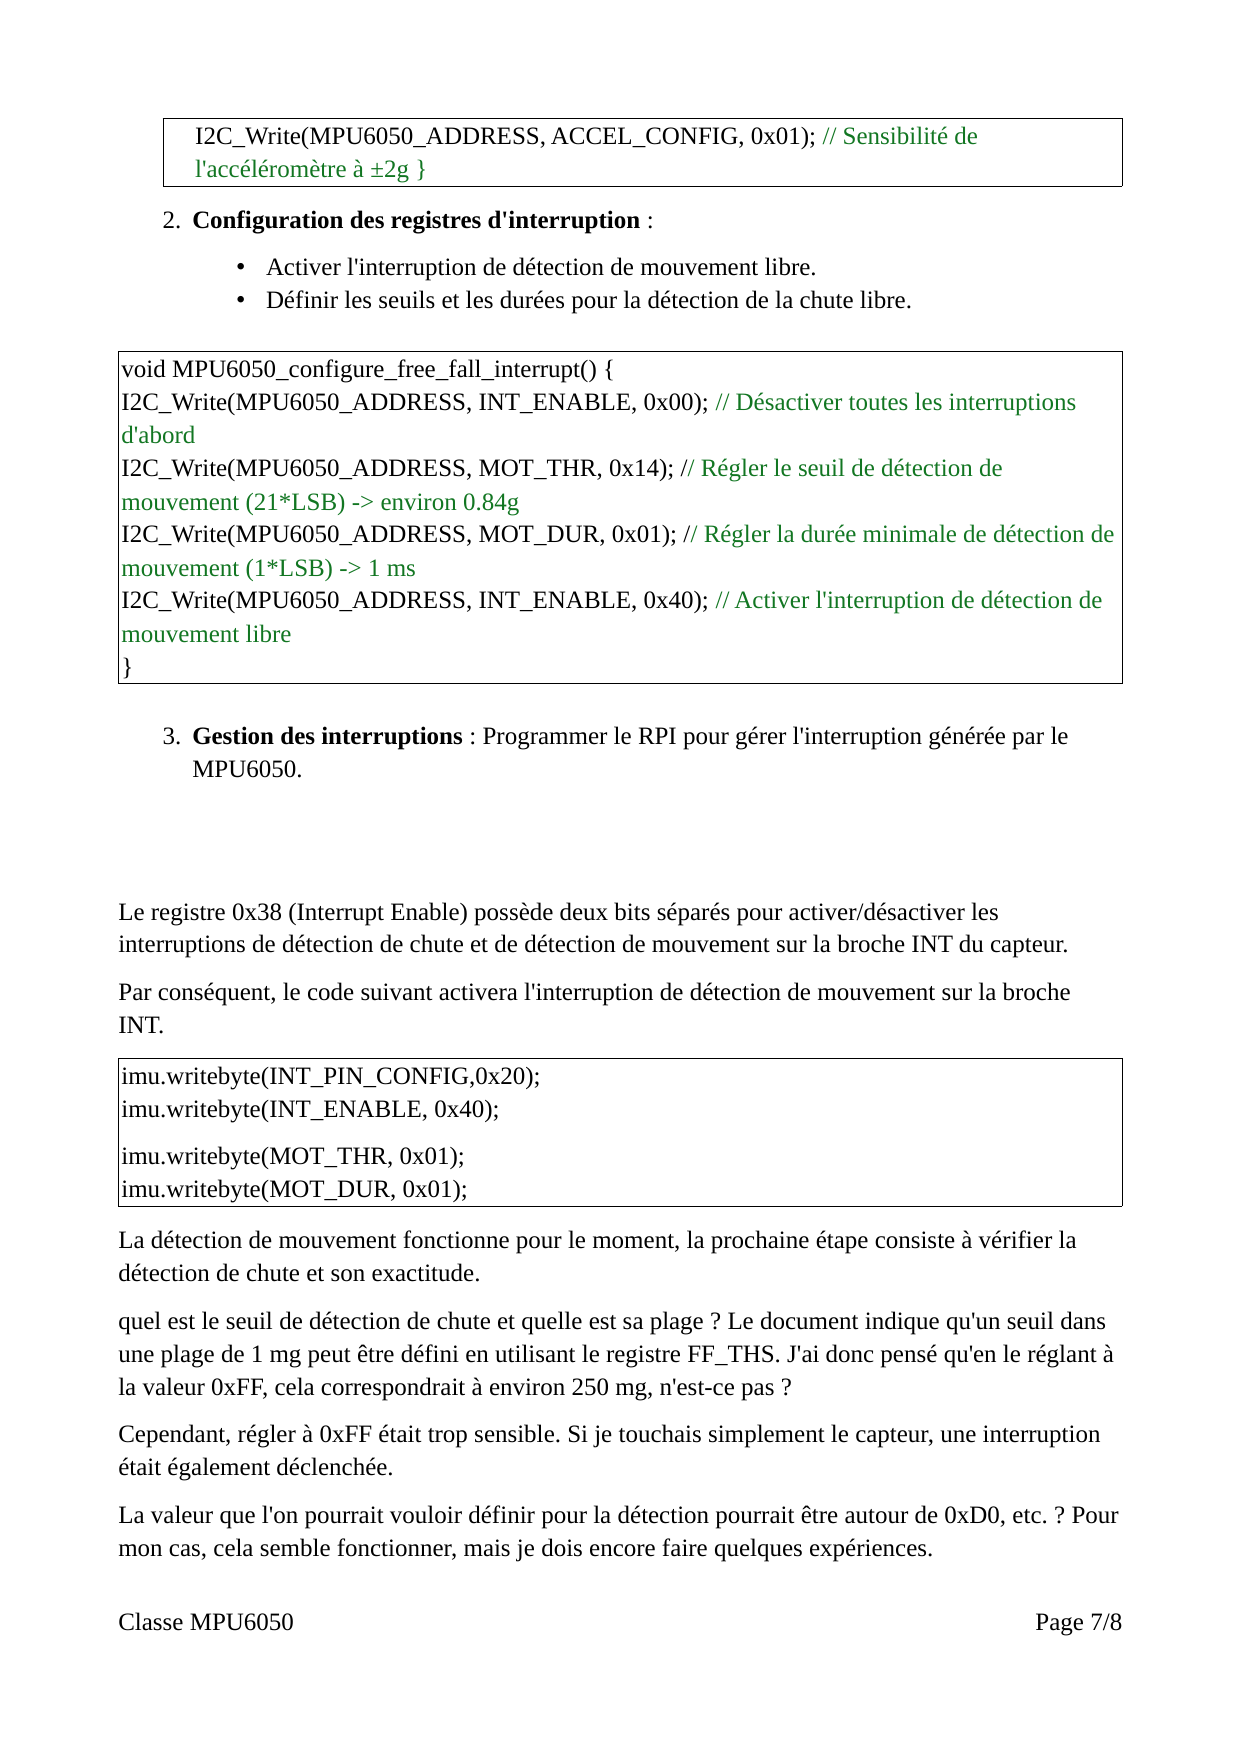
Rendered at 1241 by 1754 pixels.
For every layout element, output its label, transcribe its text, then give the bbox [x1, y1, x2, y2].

list Configuration des registres d'interruption : [162, 205, 1122, 233]
text void MPU6050_configure_free_fall_interrupt() { I2C_Write(MPU6050_ADDRESS, INT_ENABLE, 0x00); // Désactiver toutes les interruptions d'abord I2C_Write(MPU6050_ADDRESS, MOT_THR, 0x14); // Régler le seuil de détection de mouvement (21*LSB) -> environ 0.84g [119, 352, 1122, 515]
text quel est le seuil de détection de chute et quelle est sa plage ? Le document indique qu'un seuil dans une plage de 1 mg peut être défini en utilisant le registre FF_THS. J'ai donc pensé qu'en le réglant à la valeur 0xFF, cela correspondrait à environ 250 mg, n'est-ce pas ? [118, 1306, 1122, 1401]
text Par conséquent, le code suivant activera l'interruption de détection de mouvement sur la broche INT. [118, 977, 1122, 1039]
text Cependant, régler à 0xFF était trop sensible. Si je touchais simplement le capteur, une interruption était également déclenchée. [118, 1419, 1122, 1481]
text } [119, 649, 1122, 683]
list Définir les seuils et les durées pour la détection de la chute libre. [236, 285, 1122, 314]
list Gestion des interruptions : Programmer le RPI pour gérer l'interruption générée par le MPU6050. [162, 721, 1122, 782]
list I2C_Write(MPU6050_ADDRESS, ACCEL_CONFIG, 0x01); // Sensibilité de l'accéléromètre à ±2g } [164, 119, 1122, 186]
text imu.writebyte(INT_PIN_CONFIG,0x20); imu.writebyte(INT_ENABLE, 0x40); [119, 1059, 1122, 1123]
text I2C_Write(MPU6050_ADDRESS, INT_ENABLE, 0x40); // Activer l'interruption de détection de mouvement libre [119, 583, 1122, 647]
text La détection de mouvement fonctionne pour le moment, la prochaine étape consiste à vérifier la détection de chute et son exactitude. [118, 1225, 1122, 1287]
text imu.writebyte(MOT_THR, 0x01); imu.writebyte(MOT_DUR, 0x01); [119, 1138, 1122, 1206]
text I2C_Write(MPU6050_ADDRESS, MOT_DUR, 0x01); // Régler la durée minimale de détection de mouvement (1*LSB) -> 1 ms [119, 517, 1122, 581]
text Le registre 0x38 (Interrupt Enable) possède deux bits séparés pour activer/désactiver les interruptions de détection de chute et de détection de mouvement sur la broche INT du capteur. [118, 897, 1122, 958]
list Activer l'interruption de détection de mouvement libre. [236, 252, 1122, 281]
text La valeur que l'on pourrait vouloir définir pour la détection pourrait être autour de 0xD0, etc. ? Pour mon cas, cela semble fonctionner, mais je dois encore faire quelques expériences. [118, 1500, 1122, 1562]
